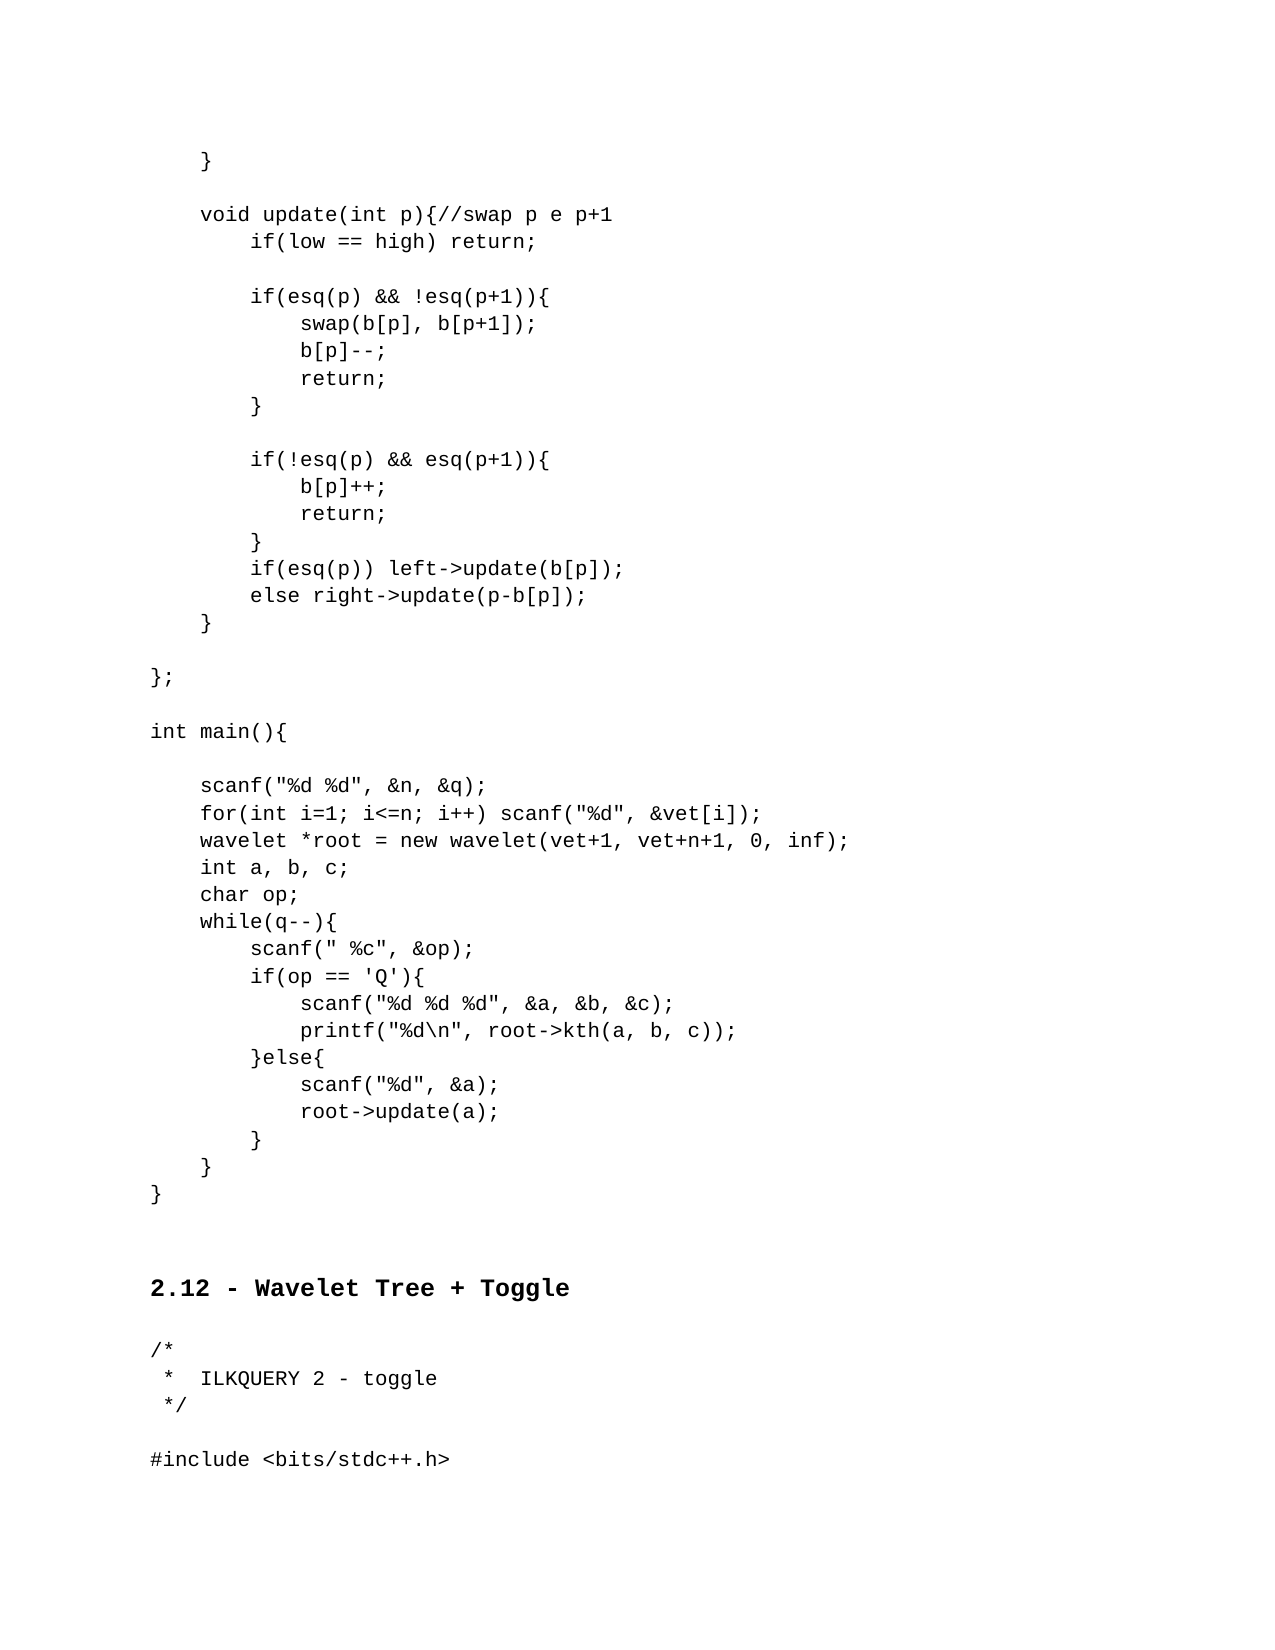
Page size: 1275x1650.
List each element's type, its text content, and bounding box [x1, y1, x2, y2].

text swap(b[p], b[p+1]); [150, 313, 1125, 337]
text wavelet *root = new wavelet(vet+1, vet+n+1, 0, inf); [150, 830, 1125, 853]
text } [150, 612, 1125, 636]
text while(q--){ [150, 911, 1125, 935]
text }else{ [150, 1047, 1125, 1071]
text * ILKQUERY 2 - toggle [150, 1367, 1125, 1391]
text if(esq(p)) left->update(b[p]); [150, 558, 1125, 581]
text */ [150, 1395, 1125, 1418]
text int a, b, c; [150, 857, 1125, 881]
text if(op == 'Q'){ [150, 966, 1125, 989]
text scanf("%d %d", &n, &q); [150, 775, 1125, 799]
text else right->update(p-b[p]); [150, 585, 1125, 609]
text b[p]--; [150, 340, 1125, 364]
text printf("%d\n", root->kth(a, b, c)); [150, 1020, 1125, 1044]
text int main(){ [150, 721, 1125, 744]
text void update(int p){//swap p e p+1 [150, 204, 1125, 228]
text scanf("%d %d %d", &a, &b, &c); [150, 993, 1125, 1016]
text if(!esq(p) && esq(p+1)){ [150, 449, 1125, 473]
text return; [150, 503, 1125, 527]
text b[p]++; [150, 476, 1125, 500]
text if(esq(p) && !esq(p+1)){ [150, 286, 1125, 309]
text } [150, 395, 1125, 418]
text }; [150, 667, 1125, 690]
text if(low == high) return; [150, 232, 1125, 255]
text scanf(" %c", &op); [150, 938, 1125, 962]
text #include <bits/stdc++.h> [150, 1449, 1125, 1473]
text 2.12 - Wavelet Tree + Toggle [150, 1275, 1125, 1304]
text } [150, 1129, 1125, 1152]
text for(int i=1; i<=n; i++) scanf("%d", &vet[i]); [150, 802, 1125, 826]
text char op; [150, 884, 1125, 908]
text root->update(a); [150, 1102, 1125, 1125]
text } [150, 1156, 1125, 1179]
text } [150, 1183, 1125, 1207]
text return; [150, 367, 1125, 391]
text } [150, 150, 1125, 174]
text scanf("%d", &a); [150, 1074, 1125, 1098]
text } [150, 531, 1125, 554]
text /* [150, 1340, 1125, 1364]
